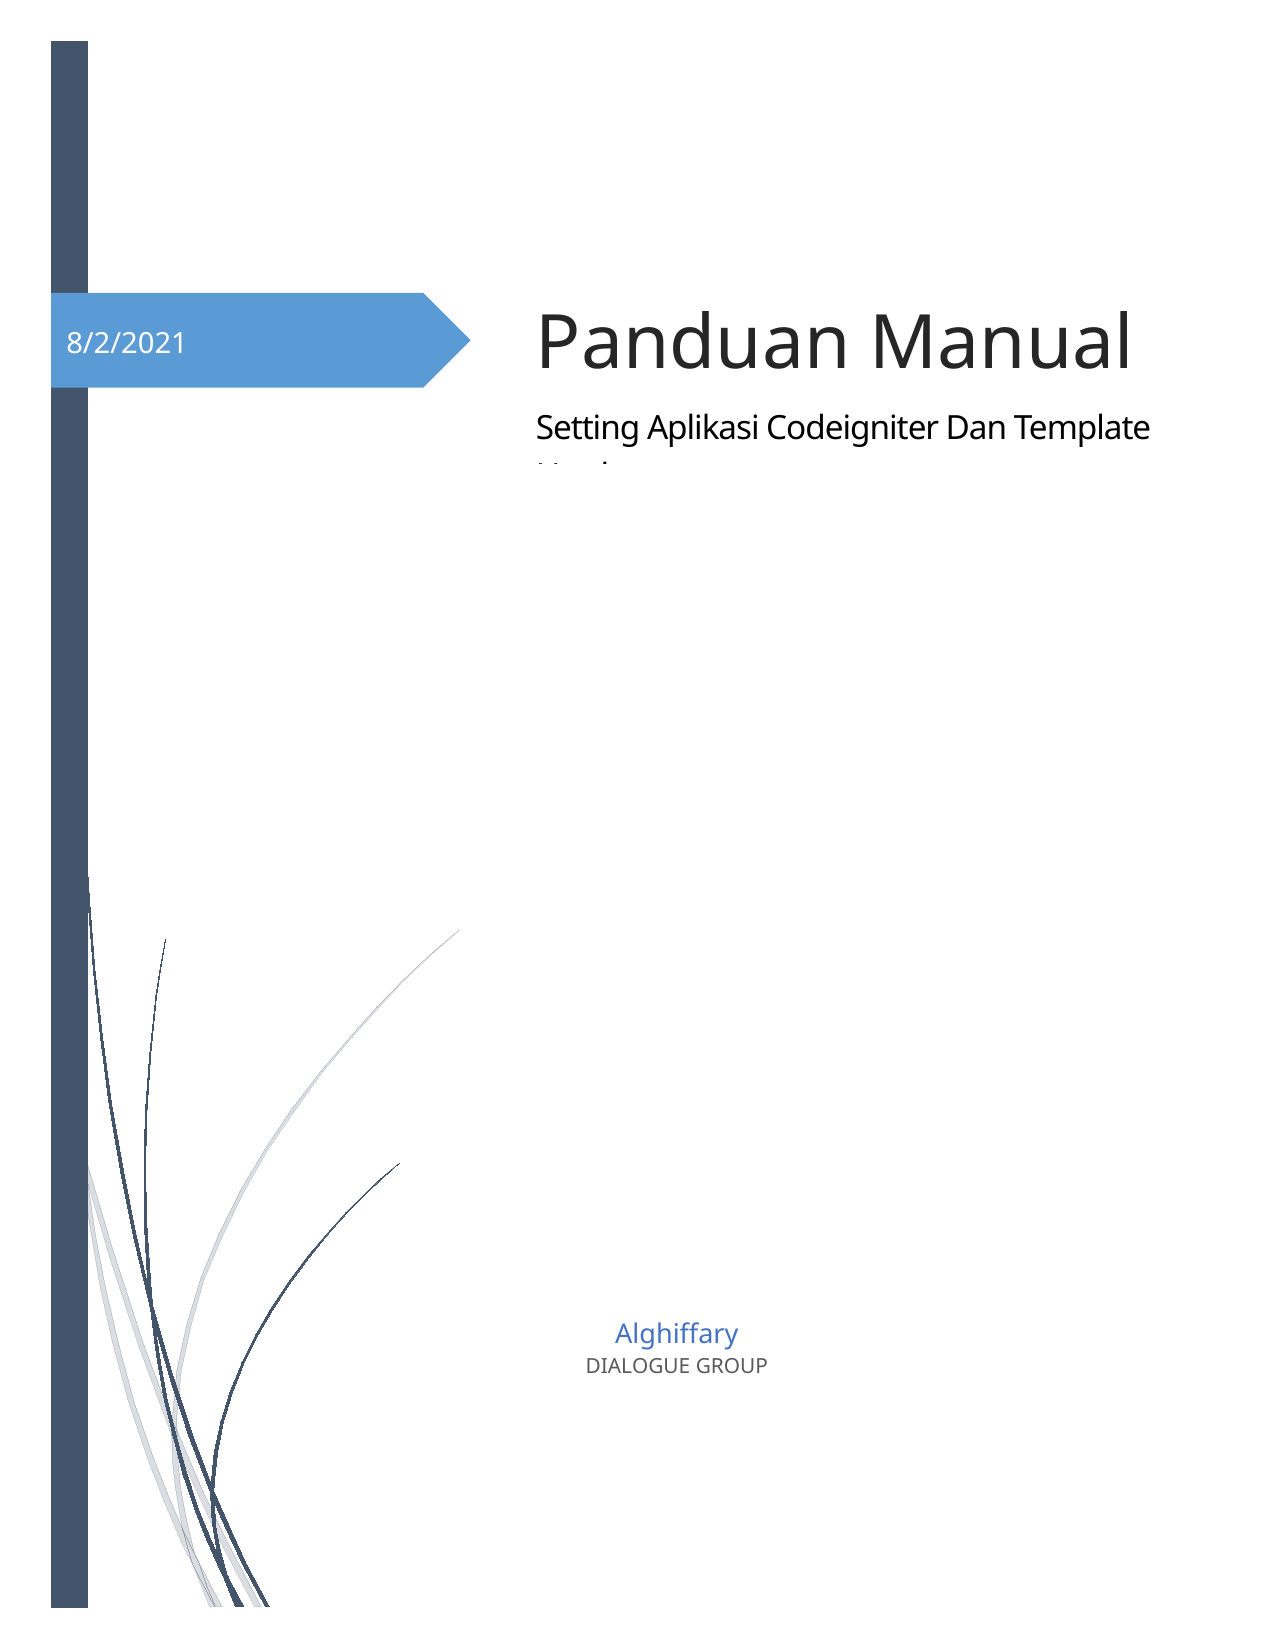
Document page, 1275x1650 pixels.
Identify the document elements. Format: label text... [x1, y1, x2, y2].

text Panduan Manual [536, 289, 1171, 391]
text Alghiffary [523, 1314, 830, 1351]
text Setting Aplikasi Codeigniter Dan Template Html [536, 403, 1171, 464]
text DIALOGUE GROUP [523, 1351, 830, 1374]
